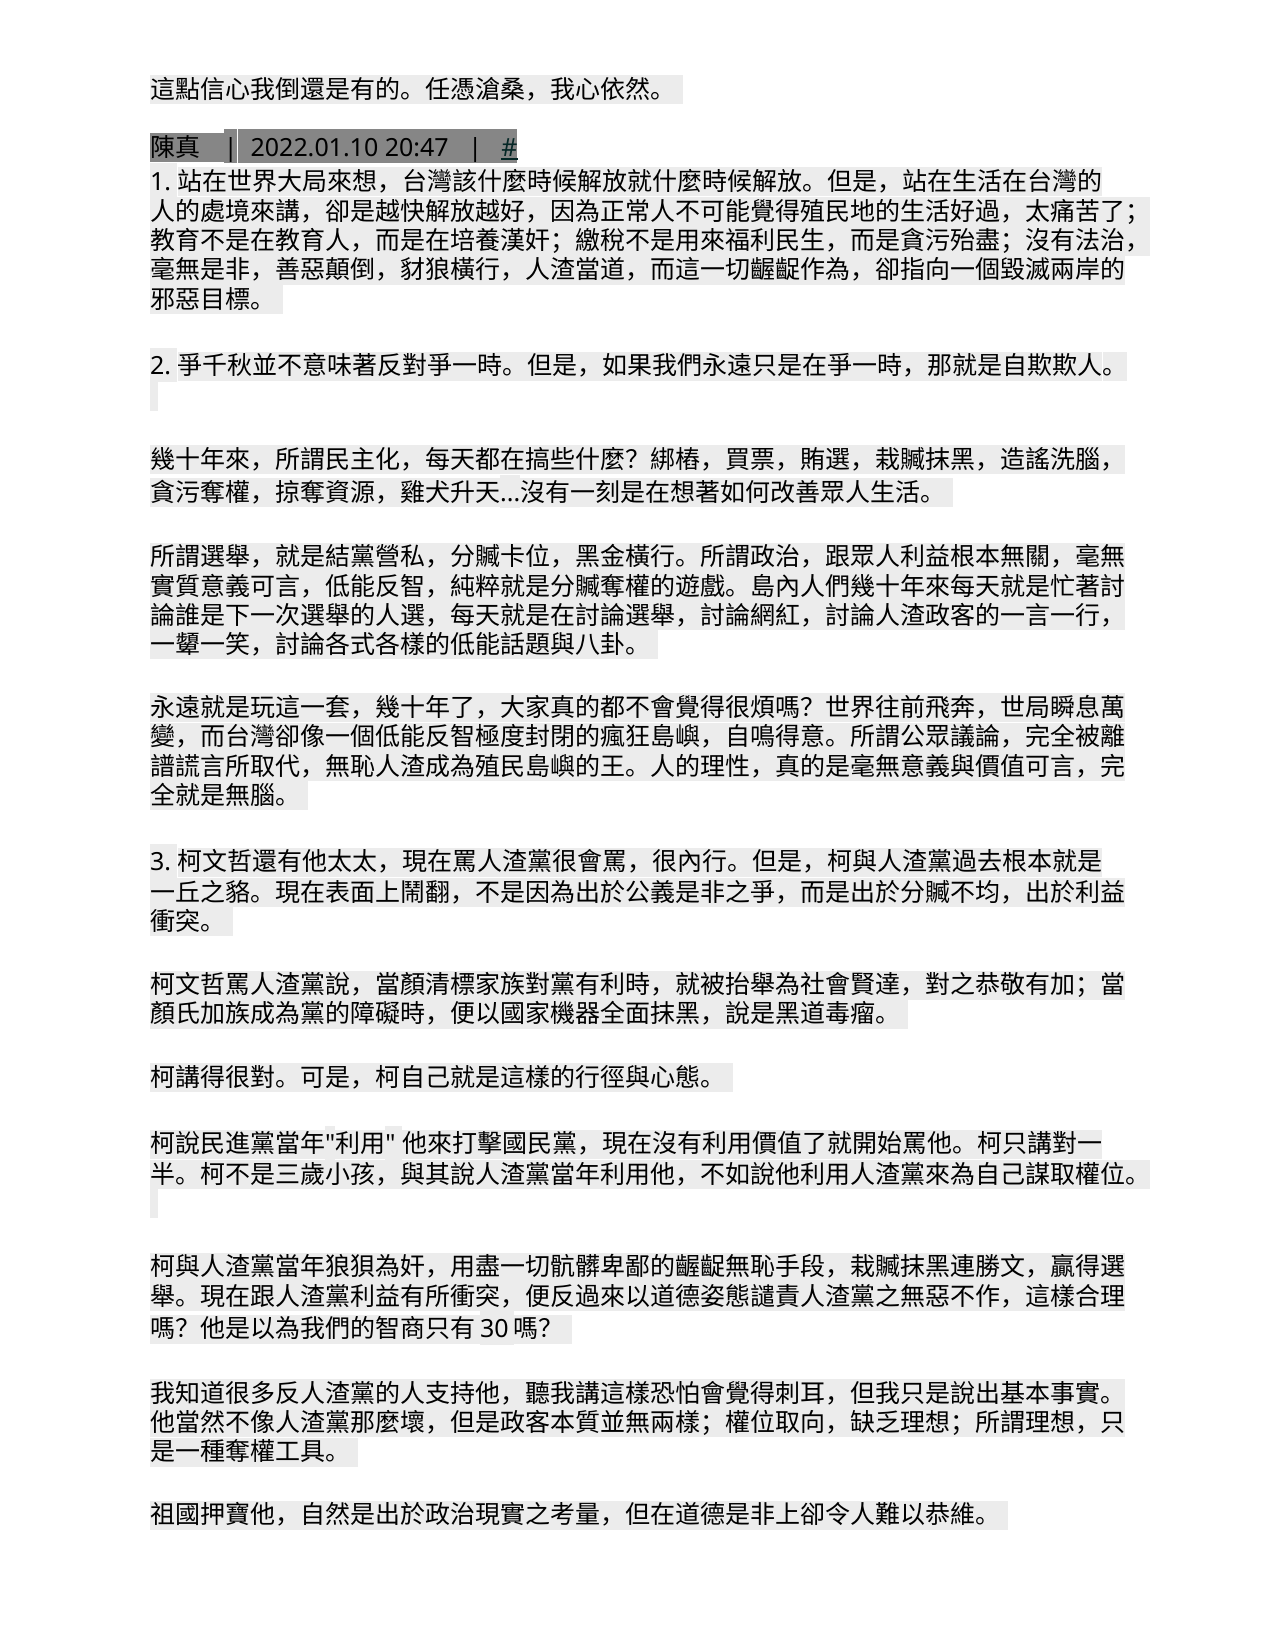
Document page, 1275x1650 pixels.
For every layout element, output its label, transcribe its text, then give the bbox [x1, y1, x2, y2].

text 1. 站在世界大局來想，台灣該什麼時候解放就什麼時候解放。但是，站在生活在台灣的人的處境來講，卻是越快解放越好，因為正常人不可能覺得殖民地的生活好過，太痛苦了；教育不是在教育人，而是在培養漢奸；繳稅不是用來福利民生，而是貪污殆盡；沒有法治，毫無是非，善惡顛倒，豺狼橫行，人渣當道，而這一切齷齪作為，卻指向一個毀滅兩岸的邪惡目標。 2. 爭千秋並不意味著反對爭一時。但是，如果我們永遠只是在爭一時，那就是自欺欺人。 幾十年來，所謂民主化，每天都在搞些什麼？綁樁，買票，賄選，栽贓抹黑，造謠洗腦，貪污奪權，掠奪資源，雞犬升天...沒有一刻是在想著如何改善眾人生活。 所謂選舉，就是結黨營私，分贓卡位，黑金橫行。所謂政治，跟眾人利益根本無關，毫無實質意義可言，低能反智，純粹就是分贓奪權的遊戲。島內人們幾十年來每天就是忙著討論誰是下一次選舉的人選，每天就是在討論選舉，討論網紅，討論人渣政客的一言一行，一顰一笑，討論各式各樣的低能話題與八卦。 永遠就是玩這一套，幾十年了，大家真的都不會覺得很煩嗎？世界往前飛奔，世局瞬息萬變，而台灣卻像一個低能反智極度封閉的瘋狂島嶼，自鳴得意。所謂公眾議論，完全被離譜謊言所取代，無恥人渣成為殖民島嶼的王。人的理性，真的是毫無意義與價值可言，完全就是無腦。 3. 柯文哲還有他太太，現在罵人渣黨很會罵，很內行。但是，柯與人渣黨過去根本就是一丘之貉。現在表面上鬧翻，不是因為出於公義是非之爭，而是出於分贓不均，出於利益衝突。 柯文哲罵人渣黨說，當顏清標家族對黨有利時，就被抬舉為社會賢達，對之恭敬有加；當顏氏加族成為黨的障礙時，便以國家機器全面抹黑，說是黑道毒瘤。 柯講得很對。可是，柯自己就是這樣的行徑與心態。 柯說民進黨當年"利用" 他來打擊國民黨，現在沒有利用價值了就開始罵他。柯只講對一半。柯不是三歲小孩，與其說人渣黨當年利用他，不如說他利用人渣黨來為自己謀取權位。 柯與人渣黨當年狼狽為奸，用盡一切骯髒卑鄙的齷齪無恥手段，栽贓抹黑連勝文，贏得選舉。現在跟人渣黨利益有所衝突，便反過來以道德姿態譴責人渣黨之無惡不作，這樣合理嗎？他是以為我們的智商只有30嗎？ 我知道很多反人渣黨的人支持他，聽我講這樣恐怕會覺得刺耳，但我只是說出基本事實。他當然不像人渣黨那麼壞，但是政客本質並無兩樣；權位取向，缺乏理想；所謂理想，只是一種奪權工具。 祖國押寶他，自然是出於政治現實之考量，但在道德是非上卻令人難以恭維。 4. 有幾種東西具有動員力量。不談千秋，光就眼前現實來講，最大的力量之一當然就是媒體與教育。誰掌握了這兩者，誰就擁有了壓倒性的力量。此外，利益的結合與分贓，力量也夠大。菁英們所謂團結，基本上就是團結於利益之下。 國民黨很不團結的原因有二：一是缺乏幫派屬性，缺乏分贓機制，成員彼此之間甚至利益衝突，各擁山頭，有你便無我，類似民進黨剛建黨時的處境與屬性。套句當年民進黨的黨內名言："想吃蒼蠅得自己抓"。二是良知未泯，面子拉不下；道德羞恥心妨礙了吃喝。 人渣黨則不然，他們是一群盜賊，字典裏頭根本沒有善惡是非，沒有禮義廉恥；共同掠奪，就地分贓，完全不管吃相；只要加入幫派，為黨殺伐，就能分得一官半職，大家肯定都有 "蒼蠅" 可吃。 越是卑鄙無恥，功勞越大，"蒼蠅" 分得越多，權位越高。幫派裏頭仍會互鬥，但是頂多耍耍嘴皮，鬥而不破，絕不會真的互挖瘡疤，置之死地；他們永遠知道誰才是幫派的真正敵人，絕不會搞錯對象。 沒啥新奇言論，僅是老生常談。趁無病人就診空檔，隨手寫寫。 [150, 163, 1125, 1564]
text (續前) 前文提到，"爭千秋並不意味著反對爭一時。但是，如果我們永遠只是在爭一時，那就是自欺欺人"。 這意思是說，我們應該誠實地、理性清明地面對島內漢奸殖民體制的基本事實，別再自欺欺人，別再抓小放大，儘在一些雞毛蒜皮事上爭長短，卻始終不曾觸及根本問題。 這並非說我們只能談漢奸殖民體制徹底壟斷司法、教育、媒體與輿論及一切無法無天目無法紀之基本問題，你當然還是可以談選舉，談人選，談人渣狗官之罷免，談路燈夠不夠亮、水溝是否乾淨、道路安全與工安乃至食安與空污及能源等問題，但是，光談這些是不夠的。這些議題，惟有在一種正常政治體制下才有談論意義以及改變之可能。或者說，這些議題不可能有根本上的改變，除非基本權力結構壟斷的問題受到應有的挑戰與制裁。 換句話說，我們如果不去面對比方說媒體與教育被人渣黨徹底控制的問題，不去面對貪瀆、卡位、酬庸與自肥以及利益輸送和官商勾結等等無法無天的問題，不去面對無日無之的造謠抹黑以及網軍肆虐無度的問題，不去面對司法腐敗甘為政治工具任由政客人渣貪婪無度無法無天的問題，不去面對漢奸教育竄改史實顛倒是非黑白的洗腦問題，不去面對美國執殖民者徹底控制島內一切政治人事與所有資源的問題，不去面對美國殖民者長年掏空台灣的吸血剝削問題，不去面對美國殖民者積極煽動仇中反華以台灣做為攻擊大陸的問題...如果這一切根本問題從不被提起，絲毫不受挑戰，不受質疑，遑論改變？那我不知道搞選舉或是搞些事務性的議題，到底有何意義可言？甚至沒有任何可行性。 繼高雄議會議長許崑源跳樓自殺之後，昨天又有一位國民黨政治人物跳樓身亡，其實，應該是人渣黨整個黨去跳樓才對。這個無法無天泯滅良知的貪污漢奸黨，真的是罪該萬死。我們一時拿它沒輒，只能眼睜睜看它為非作歹、危害社會。但是，任憑現實有多少曲折與不義，任憑邪惡勢力如何張牙舞爪，我依舊相信善的力量終究還是會勝出，謊言與暴力不可能久長。 人的一生僅有數十寒暑，這常使得我們往往以一己生命長短來度量與追求事物之成就。但是，歷史長河漫漫，把時間的分母拉長，就像一場接力賽，浪濤滄滄，一棒接一棒，總有一天我們會橫跨百川，到達青翠彼岸。 這點信心我倒還是有的。任憑滄桑，我心依然。 [150, 75, 1125, 104]
text 陳真 | 2022.01.10 20:47 | # [150, 129, 1125, 163]
